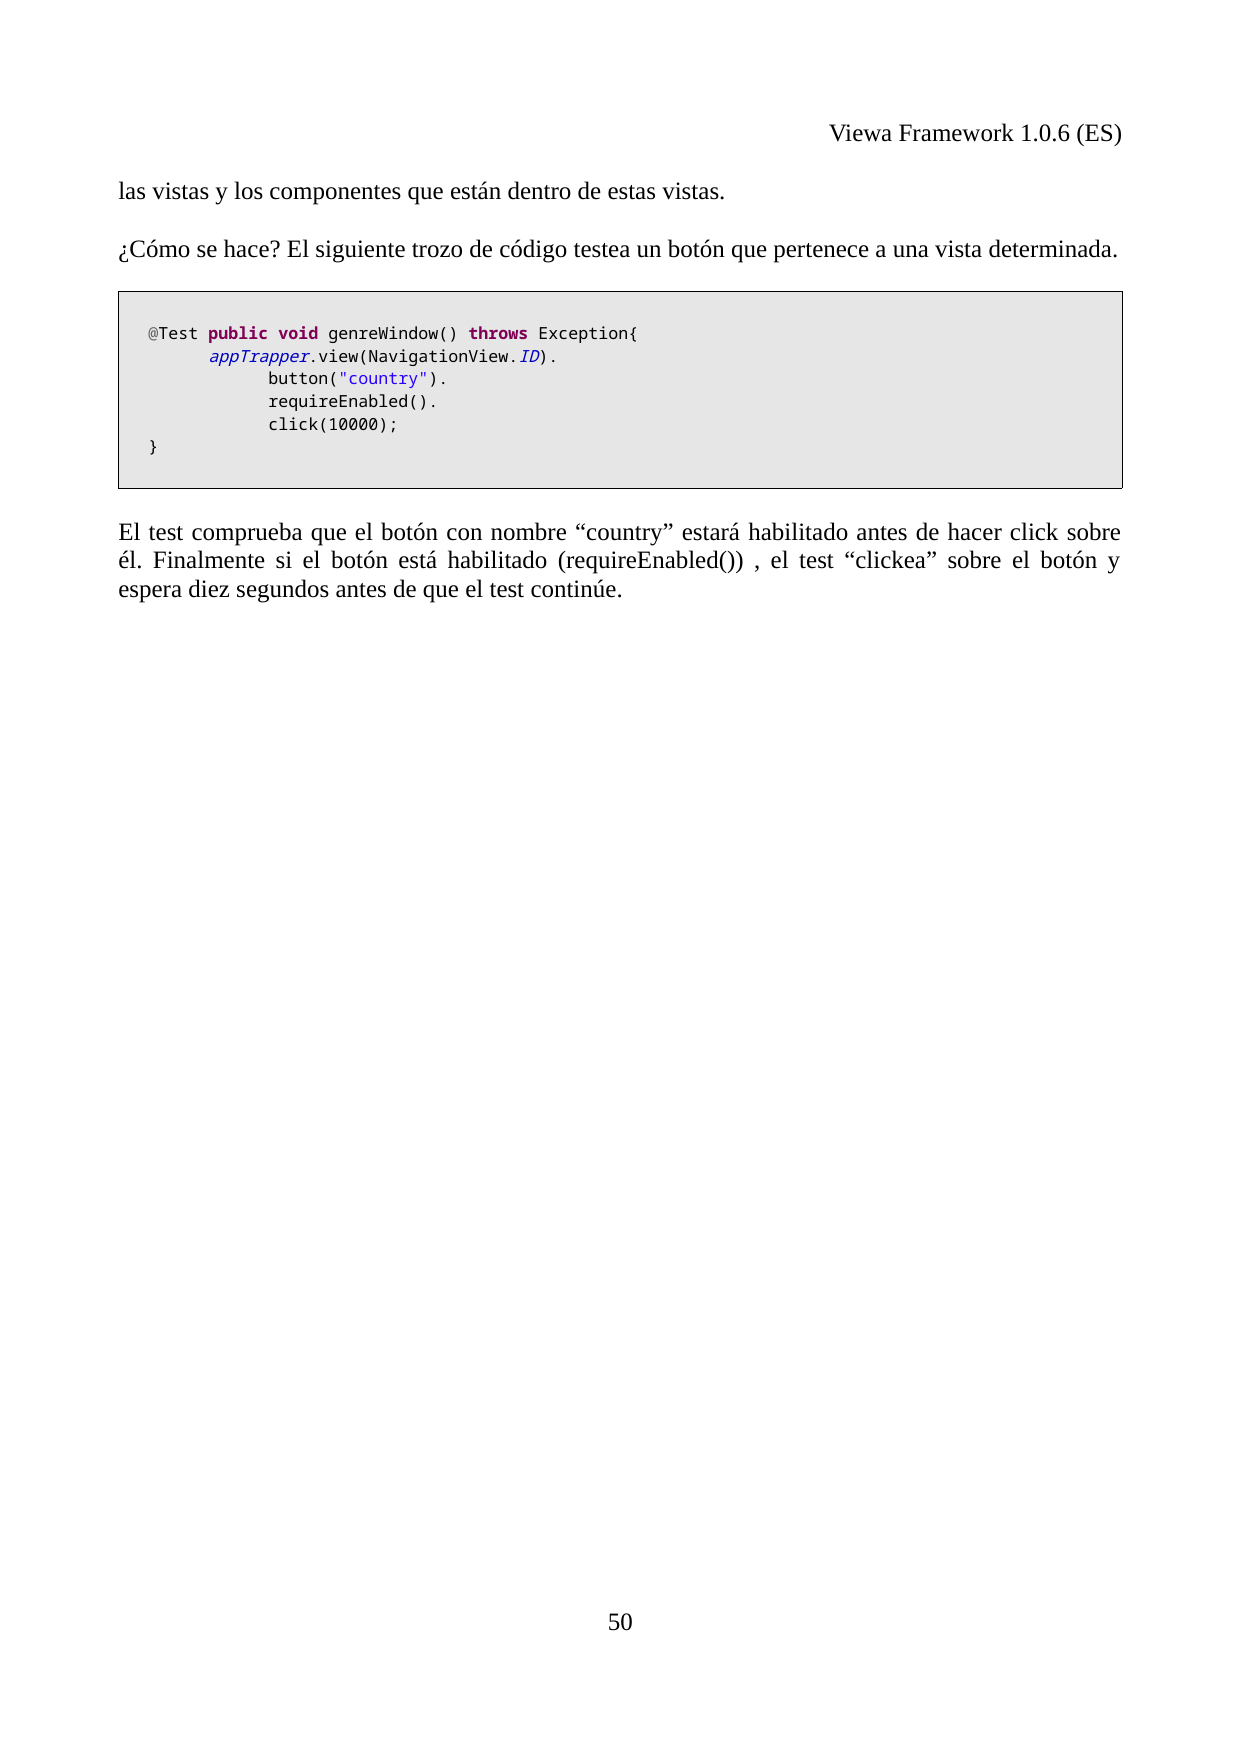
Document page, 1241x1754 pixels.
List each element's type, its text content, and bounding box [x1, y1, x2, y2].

text ¿Cómo se hace? El siguiente trozo de código testea un botón que pertenece a una vista determinada. [118, 234, 1122, 263]
table_header @Test public void genreWindow() throws Exception{ appTrapper.view(NavigationView.ID). button("country"). requireEnabled(). click(10000); } [119, 292, 1122, 488]
text las vistas y los componentes que están dentro de estas vistas. [118, 176, 1122, 205]
text El test comprueba que el botón con nombre “country” estará habilitado antes de hacer click sobre él. Finalmente si el botón está habilitado (requireEnabled()) , el test “clickea” sobre el botón y espera diez segundos antes de que el test continúe. [118, 517, 1122, 603]
